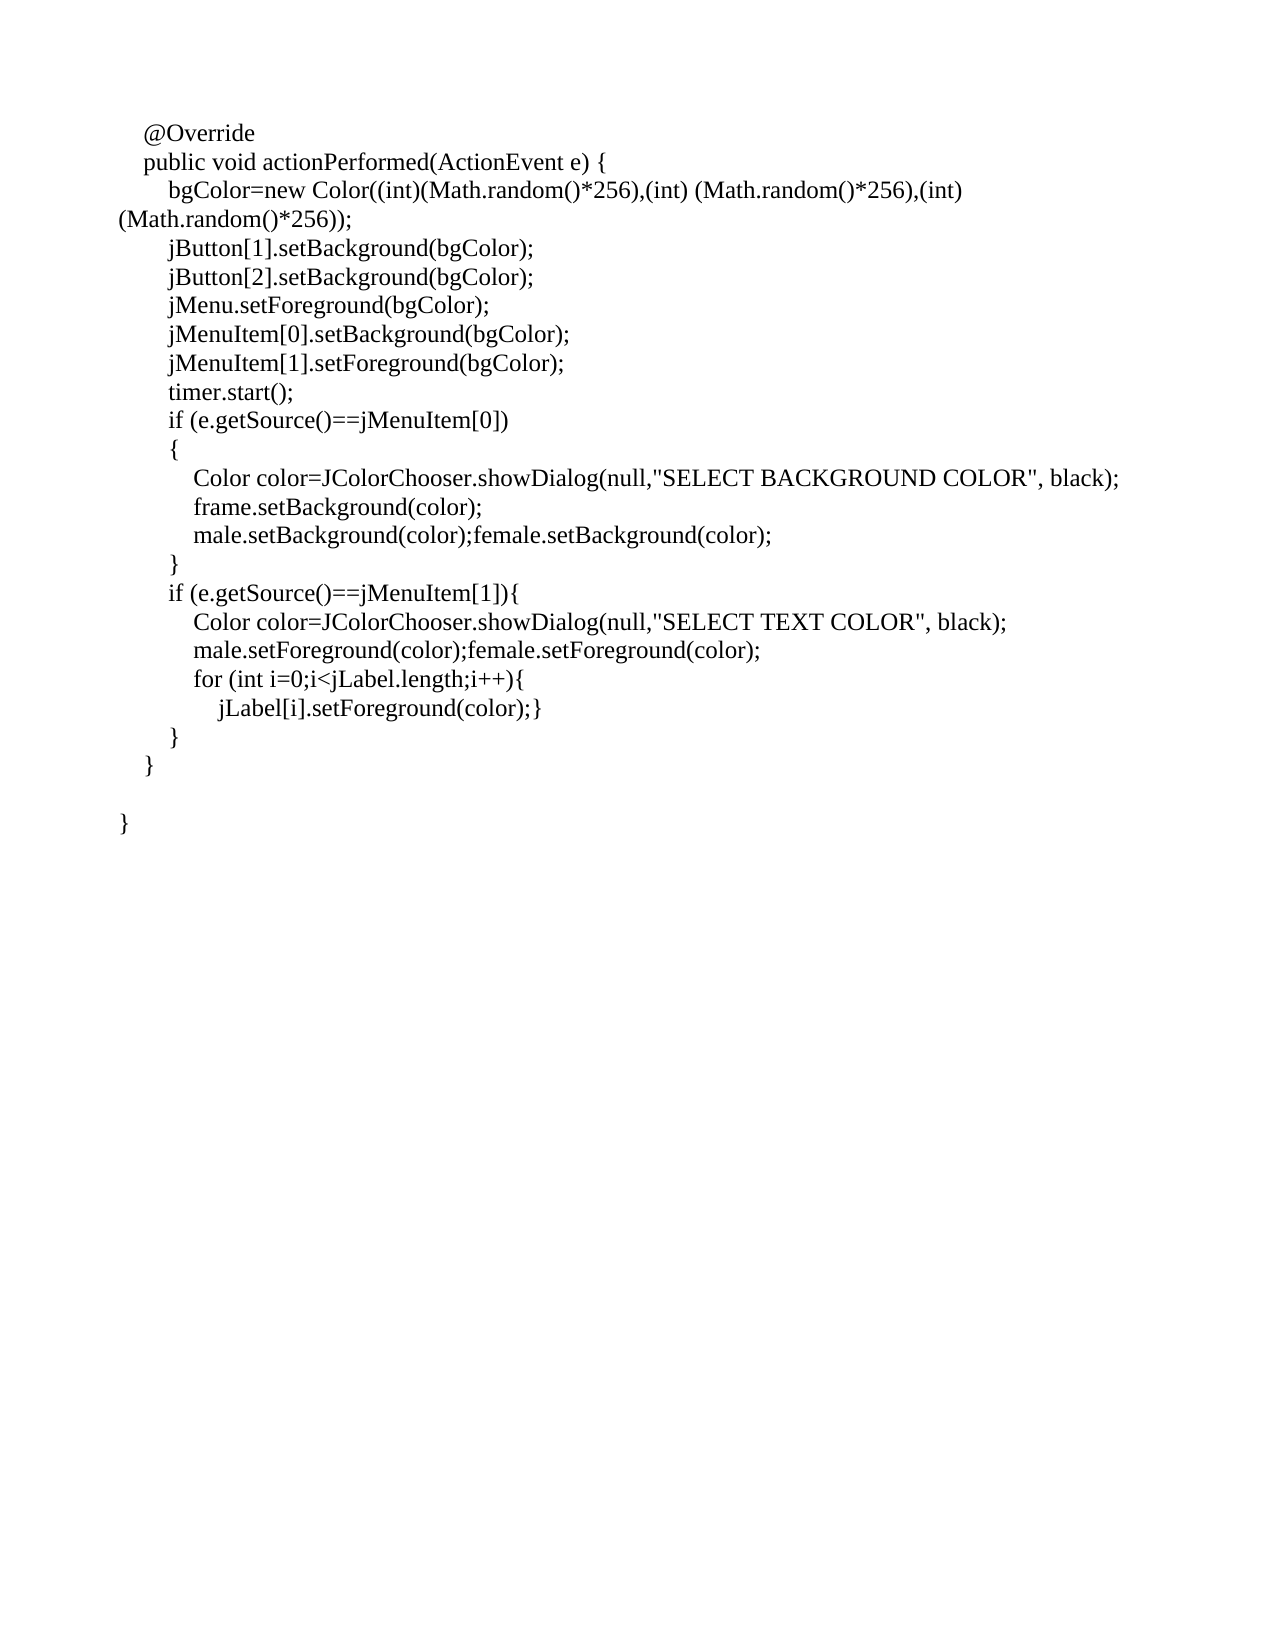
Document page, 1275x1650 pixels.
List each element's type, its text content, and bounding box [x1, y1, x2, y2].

text jMenu.setForeground(bgColor); [118, 291, 1157, 319]
text frame.setBackground(color); [118, 492, 1157, 521]
text { [118, 434, 1157, 463]
text } [118, 808, 1157, 837]
text jLabel[i].setForeground(color);} [118, 693, 1157, 722]
text timer.start(); [118, 377, 1157, 406]
text for (int i=0;i<jLabel.length;i++){ [118, 664, 1157, 693]
text male.setBackground(color);female.setBackground(color); [118, 521, 1157, 549]
text Color color=JColorChooser.showDialog(null,"SELECT BACKGROUND COLOR", black); [118, 463, 1157, 492]
text male.setForeground(color);female.setForeground(color); [118, 636, 1157, 664]
text if (e.getSource()==jMenuItem[1]){ [118, 578, 1157, 607]
text } [118, 549, 1157, 578]
text jMenuItem[0].setBackground(bgColor); [118, 319, 1157, 348]
text jButton[1].setBackground(bgColor); [118, 233, 1157, 262]
text jMenuItem[1].setForeground(bgColor); [118, 348, 1157, 377]
text bgColor=new Color((int)(Math.random()*256),(int) (Math.random()*256),(int)(Math.random()*256)); [118, 176, 1157, 233]
text } [118, 751, 1157, 779]
text jButton[2].setBackground(bgColor); [118, 262, 1157, 291]
text if (e.getSource()==jMenuItem[0]) [118, 406, 1157, 434]
text Color color=JColorChooser.showDialog(null,"SELECT TEXT COLOR", black); [118, 607, 1157, 636]
text public void actionPerformed(ActionEvent e) { [118, 147, 1157, 176]
text } [118, 722, 1157, 751]
text @Override [118, 118, 1157, 147]
